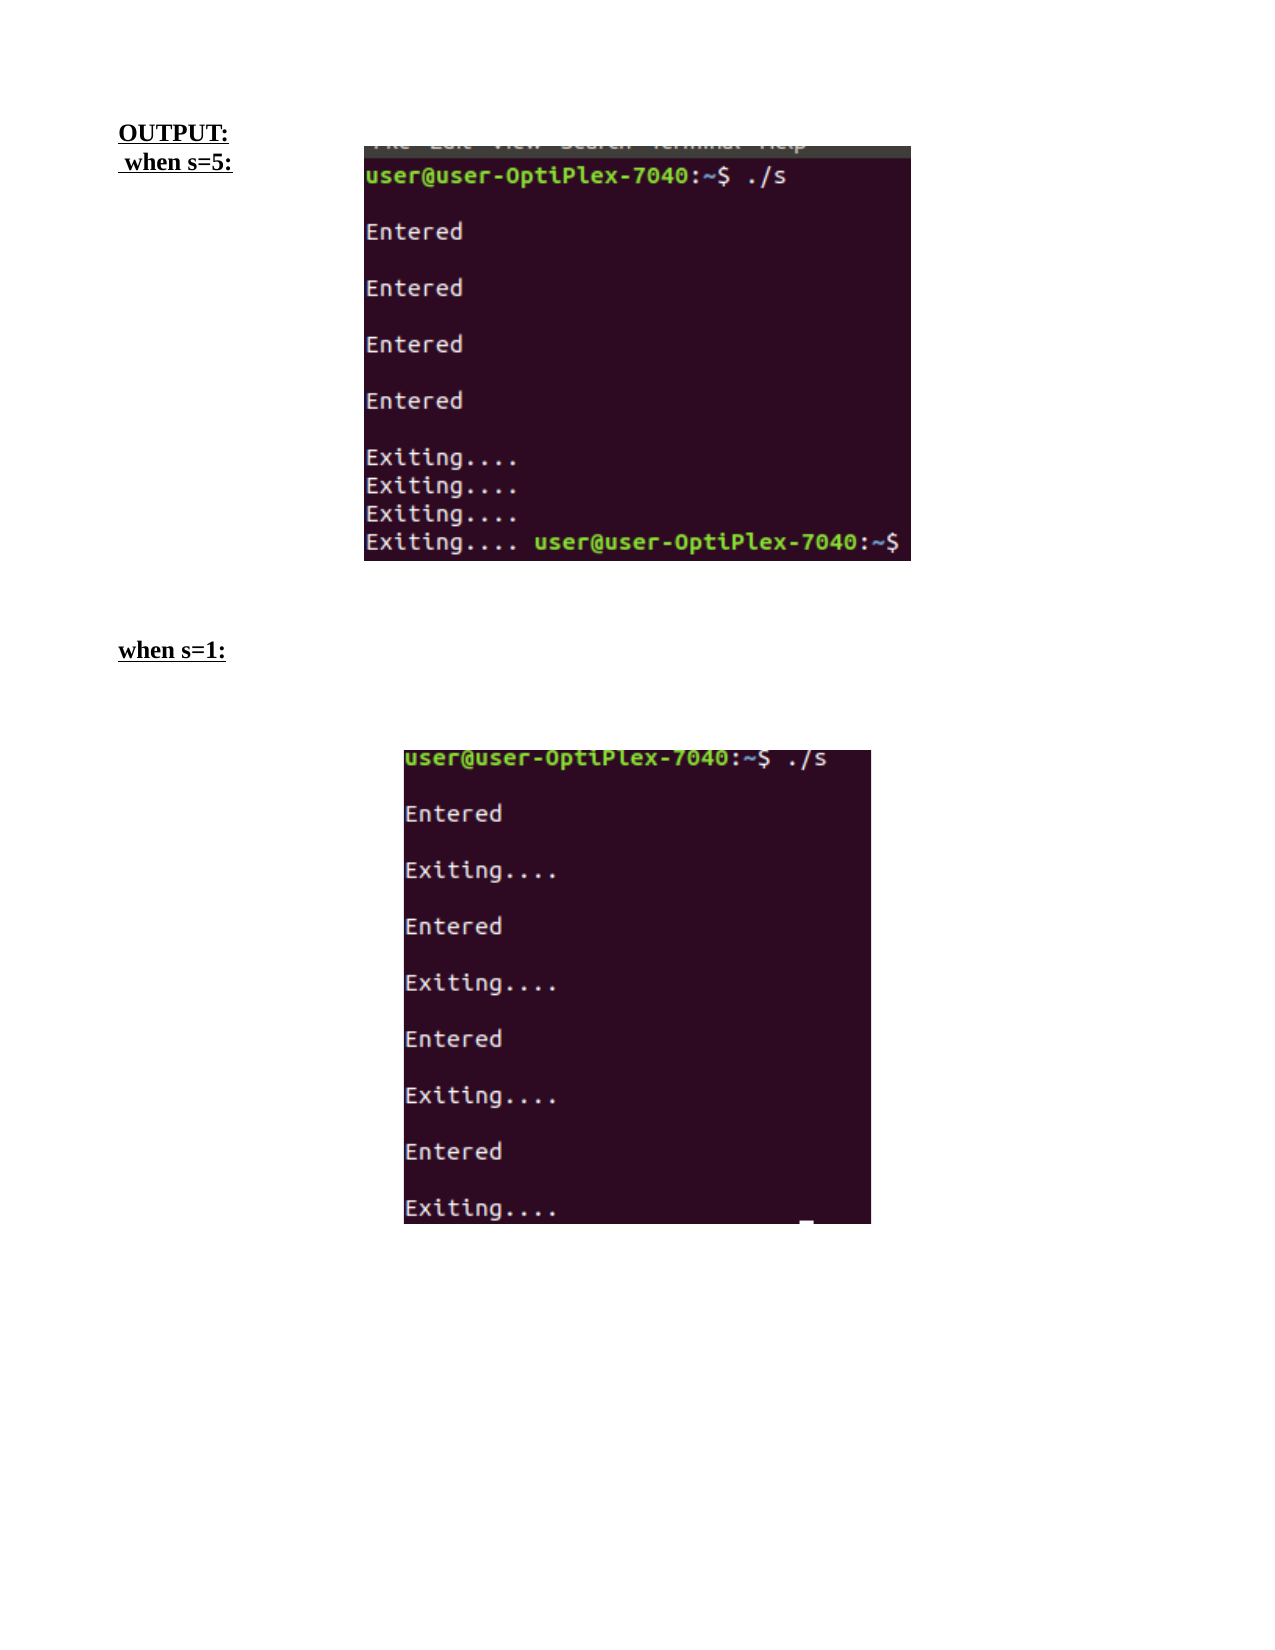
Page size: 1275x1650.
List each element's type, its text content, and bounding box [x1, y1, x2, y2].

text [911, 147, 1157, 176]
text when s=5: [118, 147, 364, 176]
picture [364, 146, 911, 561]
text OUTPUT: [118, 118, 1157, 147]
text when s=1: [118, 636, 1157, 664]
picture [403, 750, 872, 1224]
